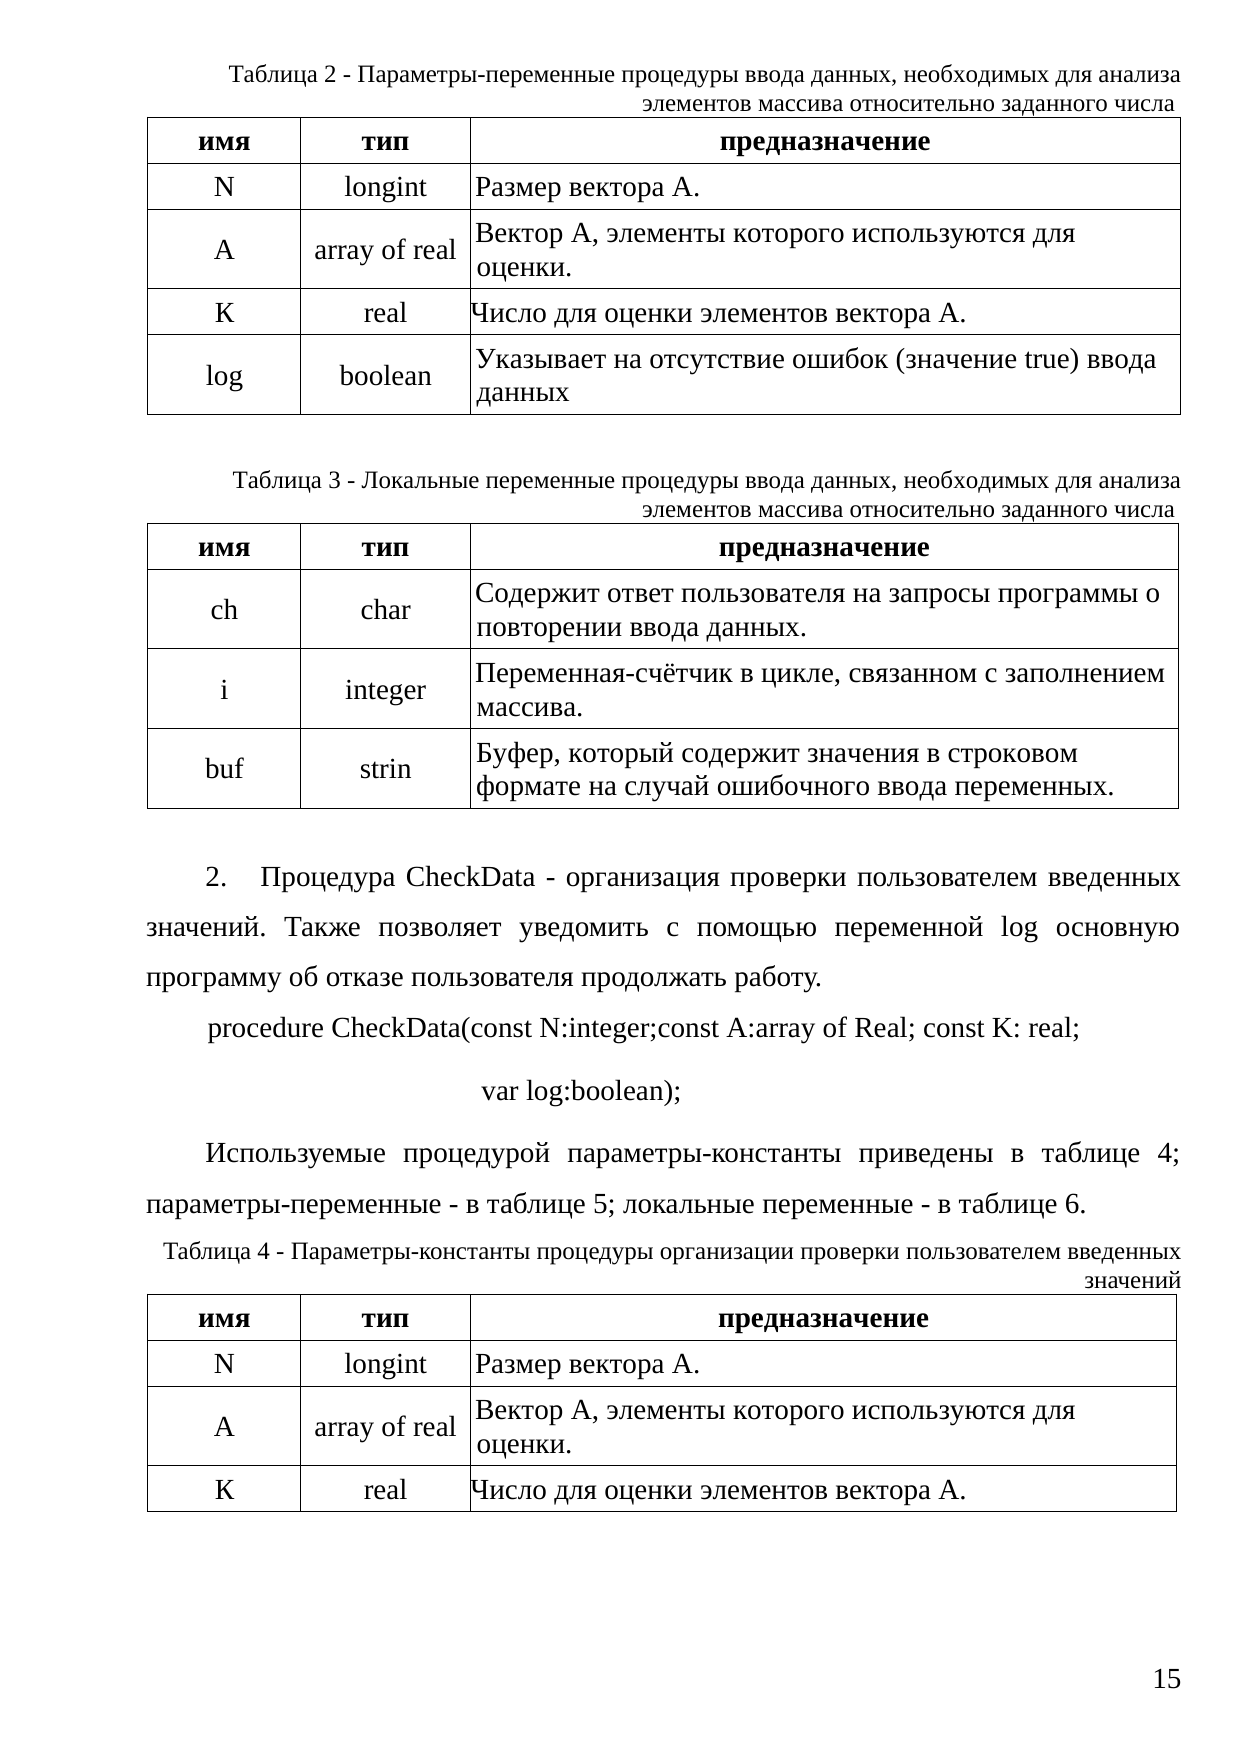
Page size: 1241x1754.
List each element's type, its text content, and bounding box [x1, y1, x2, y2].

table_cell Вектор А, элементы которого используются для оценки. [471, 1387, 1176, 1465]
table_cell buf [148, 729, 300, 807]
table_cell Размер вектора А. [471, 164, 1180, 209]
table_cell A [148, 210, 300, 288]
table_cell Число для оценки элементов вектора А. [471, 1466, 1176, 1511]
table_cell real [301, 289, 470, 334]
text var log:boolean); [148, 1073, 1181, 1106]
table_cell Размер вектора А. [471, 1341, 1176, 1386]
table_header тип [301, 524, 470, 569]
table_header предназначение [471, 118, 1180, 163]
table_cell Буфер, который содержит значения в строковом формате на случай ошибочного ввода переменных. [471, 729, 1178, 807]
table_cell Указывает на отсутствие ошибок (значение true) ввода данных [471, 335, 1180, 414]
table_header имя [148, 524, 300, 569]
table_cell real [301, 1466, 470, 1511]
table_cell К [148, 289, 300, 334]
text Таблица 2 - Параметры-переменные процедуры ввода данных, необходимых для анализа элементов массива относительно заданного числа [148, 59, 1181, 117]
list Процедура CheckData - организация проверки пользователем введенных значений. Также позволяет уведомить с помощью переменной log основную программу об отказе пользователя продолжать работу. [146, 859, 1181, 993]
table_cell longint [301, 1341, 470, 1386]
table_cell log [148, 335, 300, 414]
table_cell Вектор А, элементы которого используются для оценки. [471, 210, 1180, 288]
table_header имя [148, 118, 300, 163]
table_cell integer [301, 649, 470, 728]
table_cell array of real [301, 210, 470, 288]
text Таблица 4 - Параметры-константы процедуры организации проверки пользователем введенных значений [148, 1236, 1181, 1293]
table_cell longint [301, 164, 470, 209]
table_cell ch [148, 570, 300, 648]
table_header имя [148, 1295, 300, 1339]
table_cell A [148, 1387, 300, 1465]
table_cell К [148, 1466, 300, 1511]
table_cell strin [301, 729, 470, 807]
text Используемые процедурой параметры-константы приведены в таблице 4; параметры-переменные - в таблице 5; локальные переменные - в таблице 6. [146, 1135, 1181, 1219]
table_header тип [301, 1295, 470, 1339]
table_cell Содержит ответ пользователя на запросы программы о повторении ввода данных. [471, 570, 1178, 648]
table_header предназначение [471, 1295, 1176, 1339]
table_cell i [148, 649, 300, 728]
table_cell N [148, 1341, 300, 1386]
table_cell N [148, 164, 300, 209]
table_cell array of real [301, 1387, 470, 1465]
table_header предназначение [471, 524, 1178, 569]
table_cell Переменная-счётчик в цикле, связанном с заполнением массива. [471, 649, 1178, 728]
table_header тип [301, 118, 470, 163]
text Таблица 3 - Локальные переменные процедуры ввода данных, необходимых для анализа элементов массива относительно заданного числа [148, 465, 1181, 523]
table_cell boolean [301, 335, 470, 414]
table_cell Число для оценки элементов вектора А. [471, 289, 1180, 334]
table_cell char [301, 570, 470, 648]
text procedure CheckData(const N:integer;const A:array of Real; const K: real; [148, 1010, 1181, 1043]
